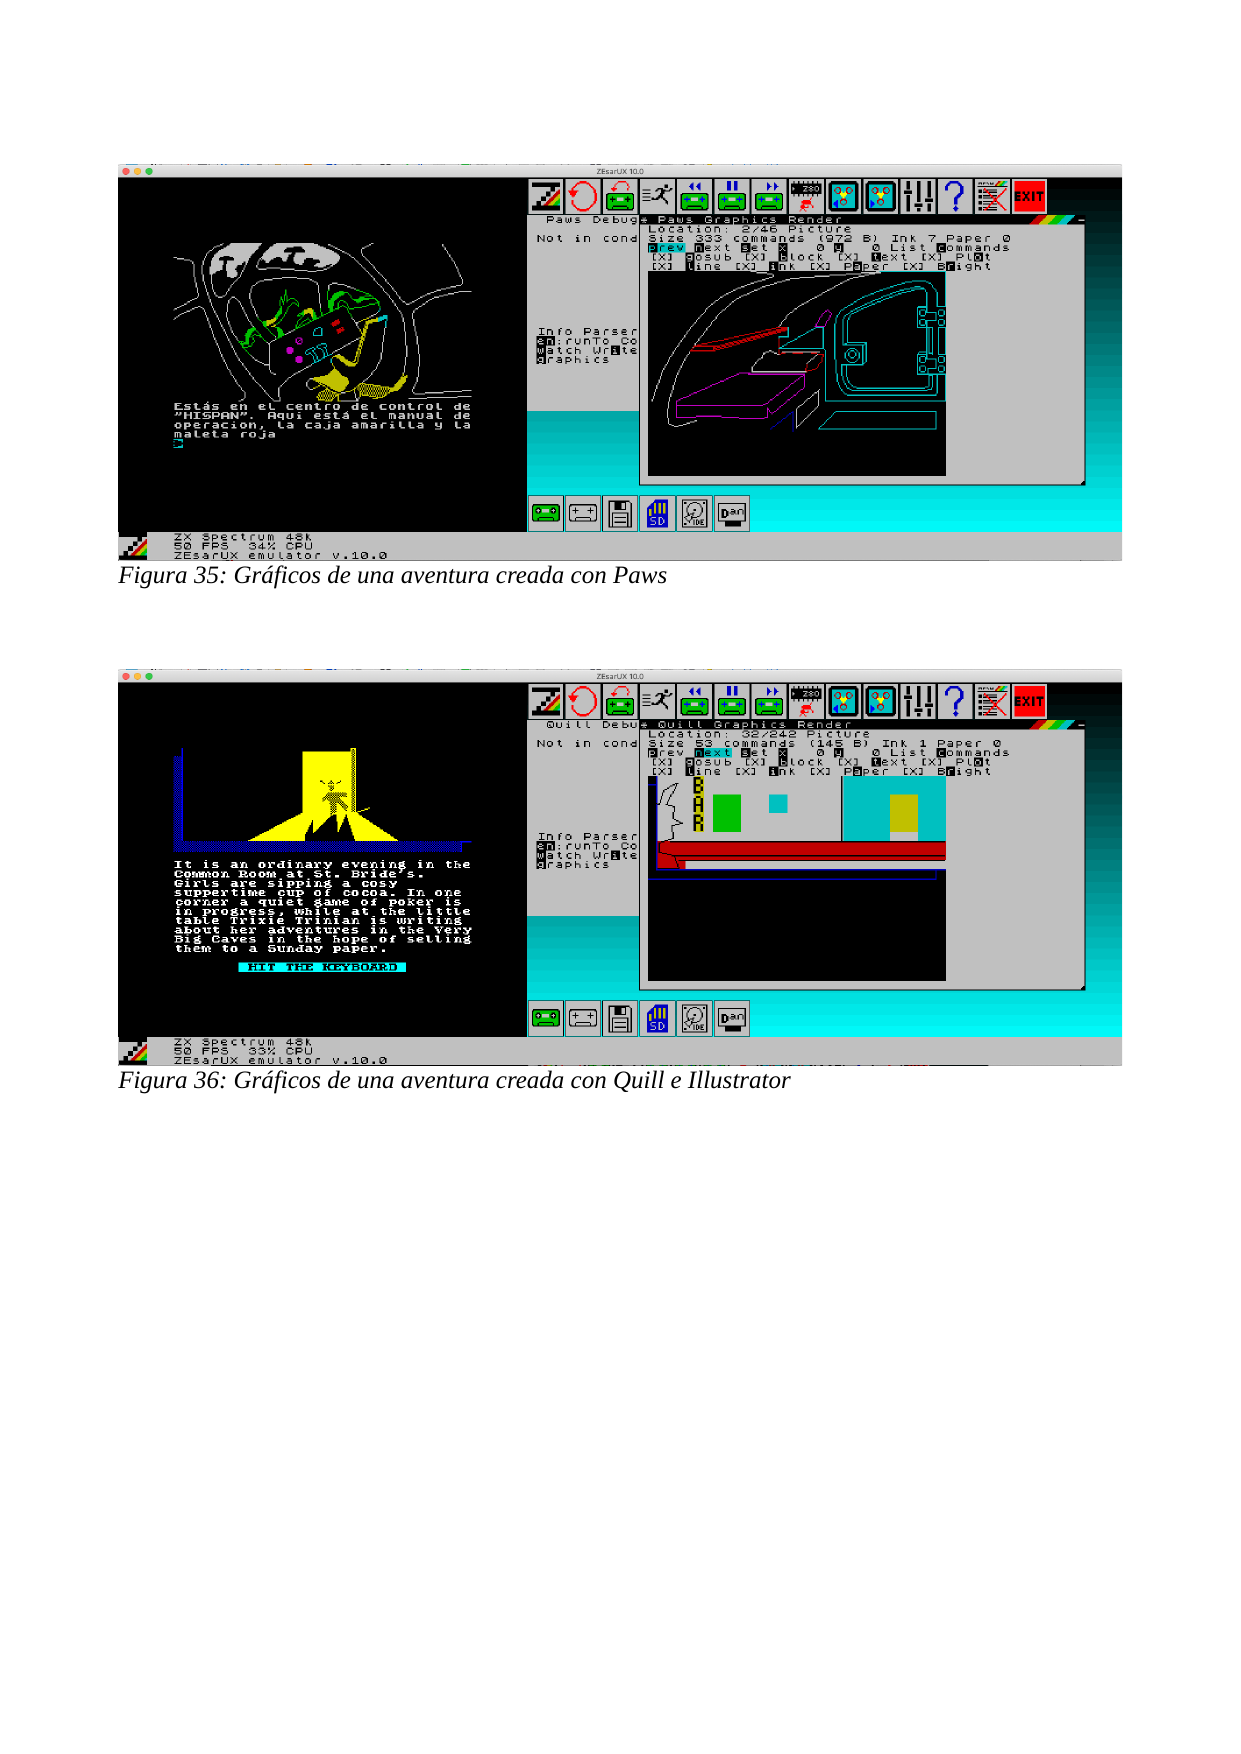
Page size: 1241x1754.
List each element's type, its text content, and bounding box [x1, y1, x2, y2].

picture [118, 164, 1123, 561]
text Figura 35: Gráficos de una aventura creada con Paws [118, 561, 1122, 589]
picture [118, 669, 1123, 1066]
text Figura 36: Gráficos de una aventura creada con Quill e Illustrator [118, 1066, 1122, 1094]
